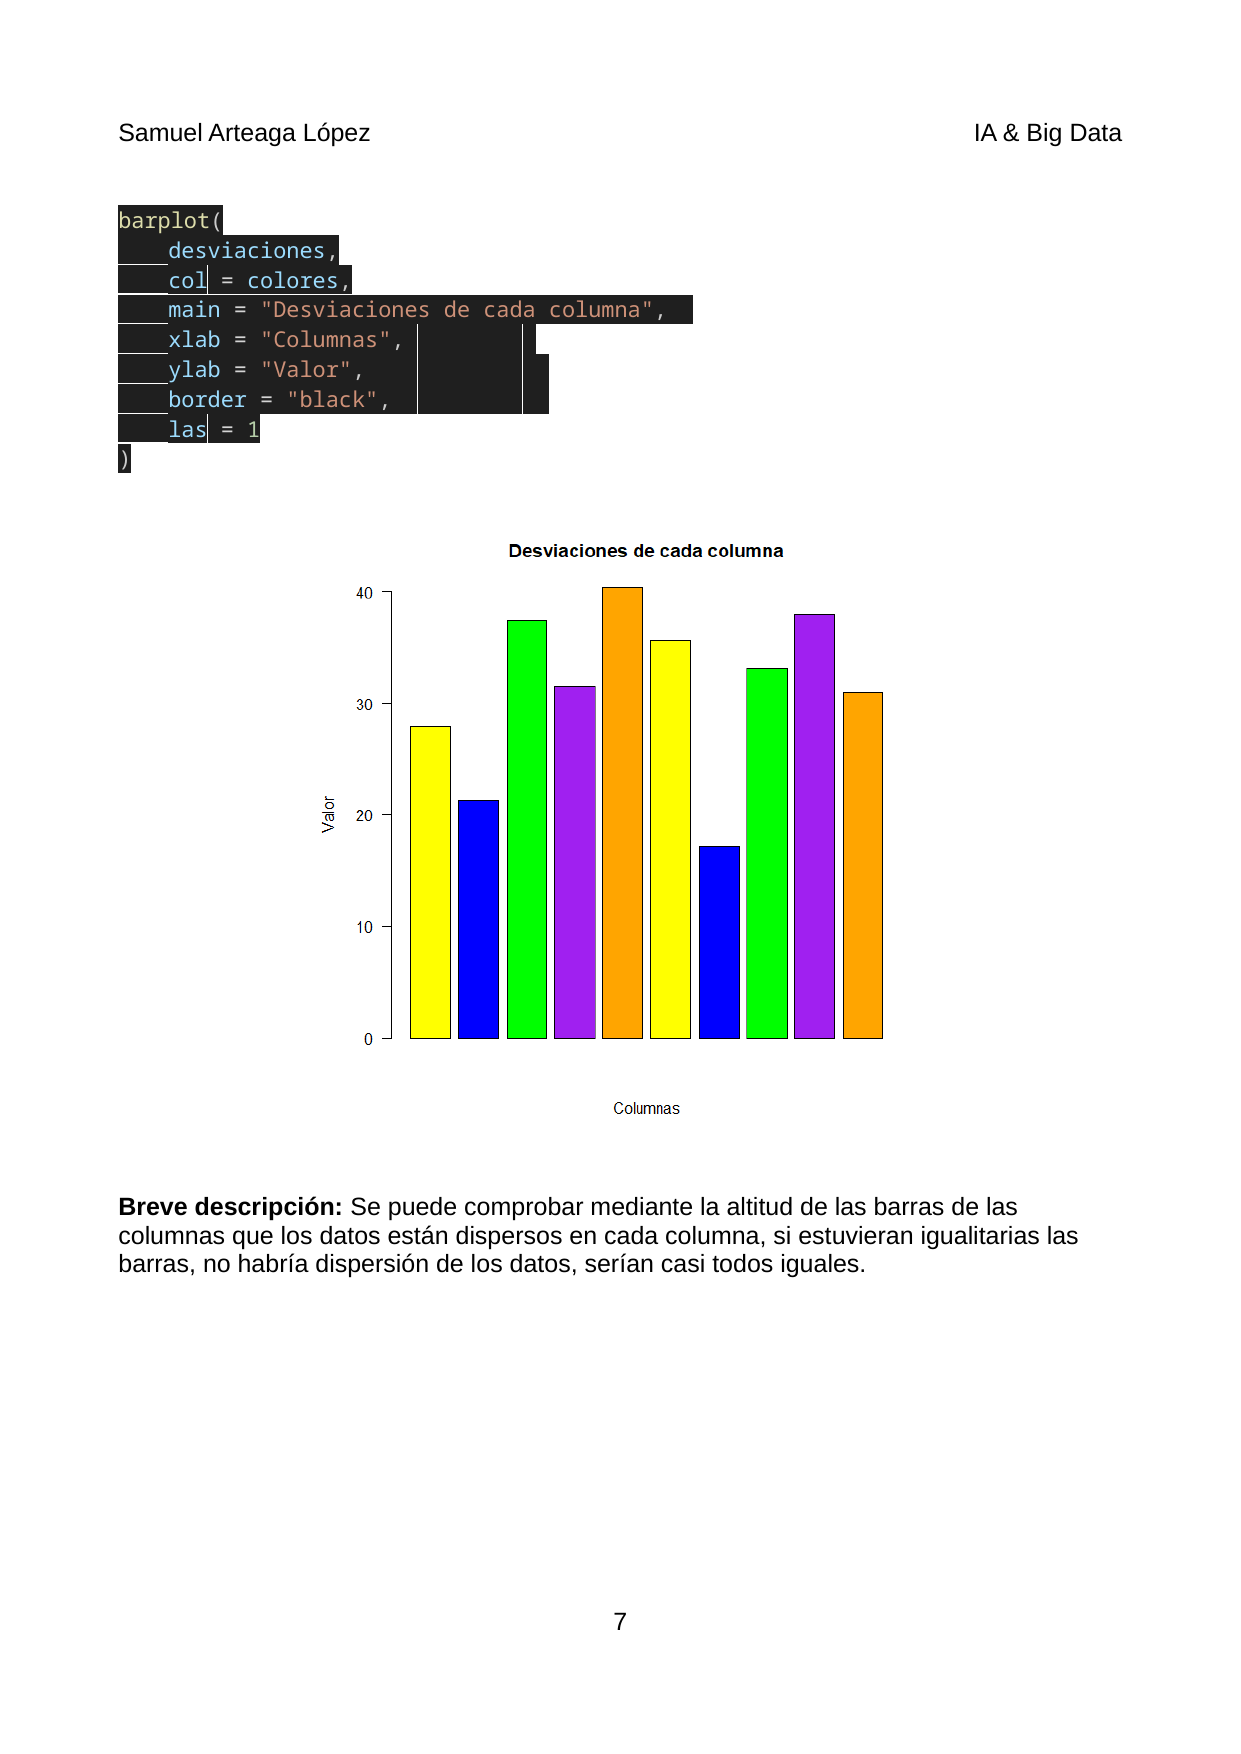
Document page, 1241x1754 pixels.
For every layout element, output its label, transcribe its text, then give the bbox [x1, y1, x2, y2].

text ylab = "Valor", [118, 354, 1122, 384]
text xlab = "Columnas", [118, 324, 1122, 354]
text main = "Desviaciones de cada columna", [118, 294, 1122, 324]
text las = 1 [118, 414, 1122, 443]
text border = "black", [118, 384, 1122, 414]
text col = colores, [118, 265, 1122, 294]
text desviaciones, [118, 235, 1122, 265]
text Breve descripción: Se puede comprobar mediante la altitud de las barras de las columnas que los datos están dispersos en cada columna, si estuvieran igualitarias las barras, no habría dispersión de los datos, serían casi todos iguales. [118, 1192, 1122, 1278]
text barplot( [118, 205, 1122, 235]
picture [316, 512, 940, 1136]
text ) [118, 443, 1122, 473]
